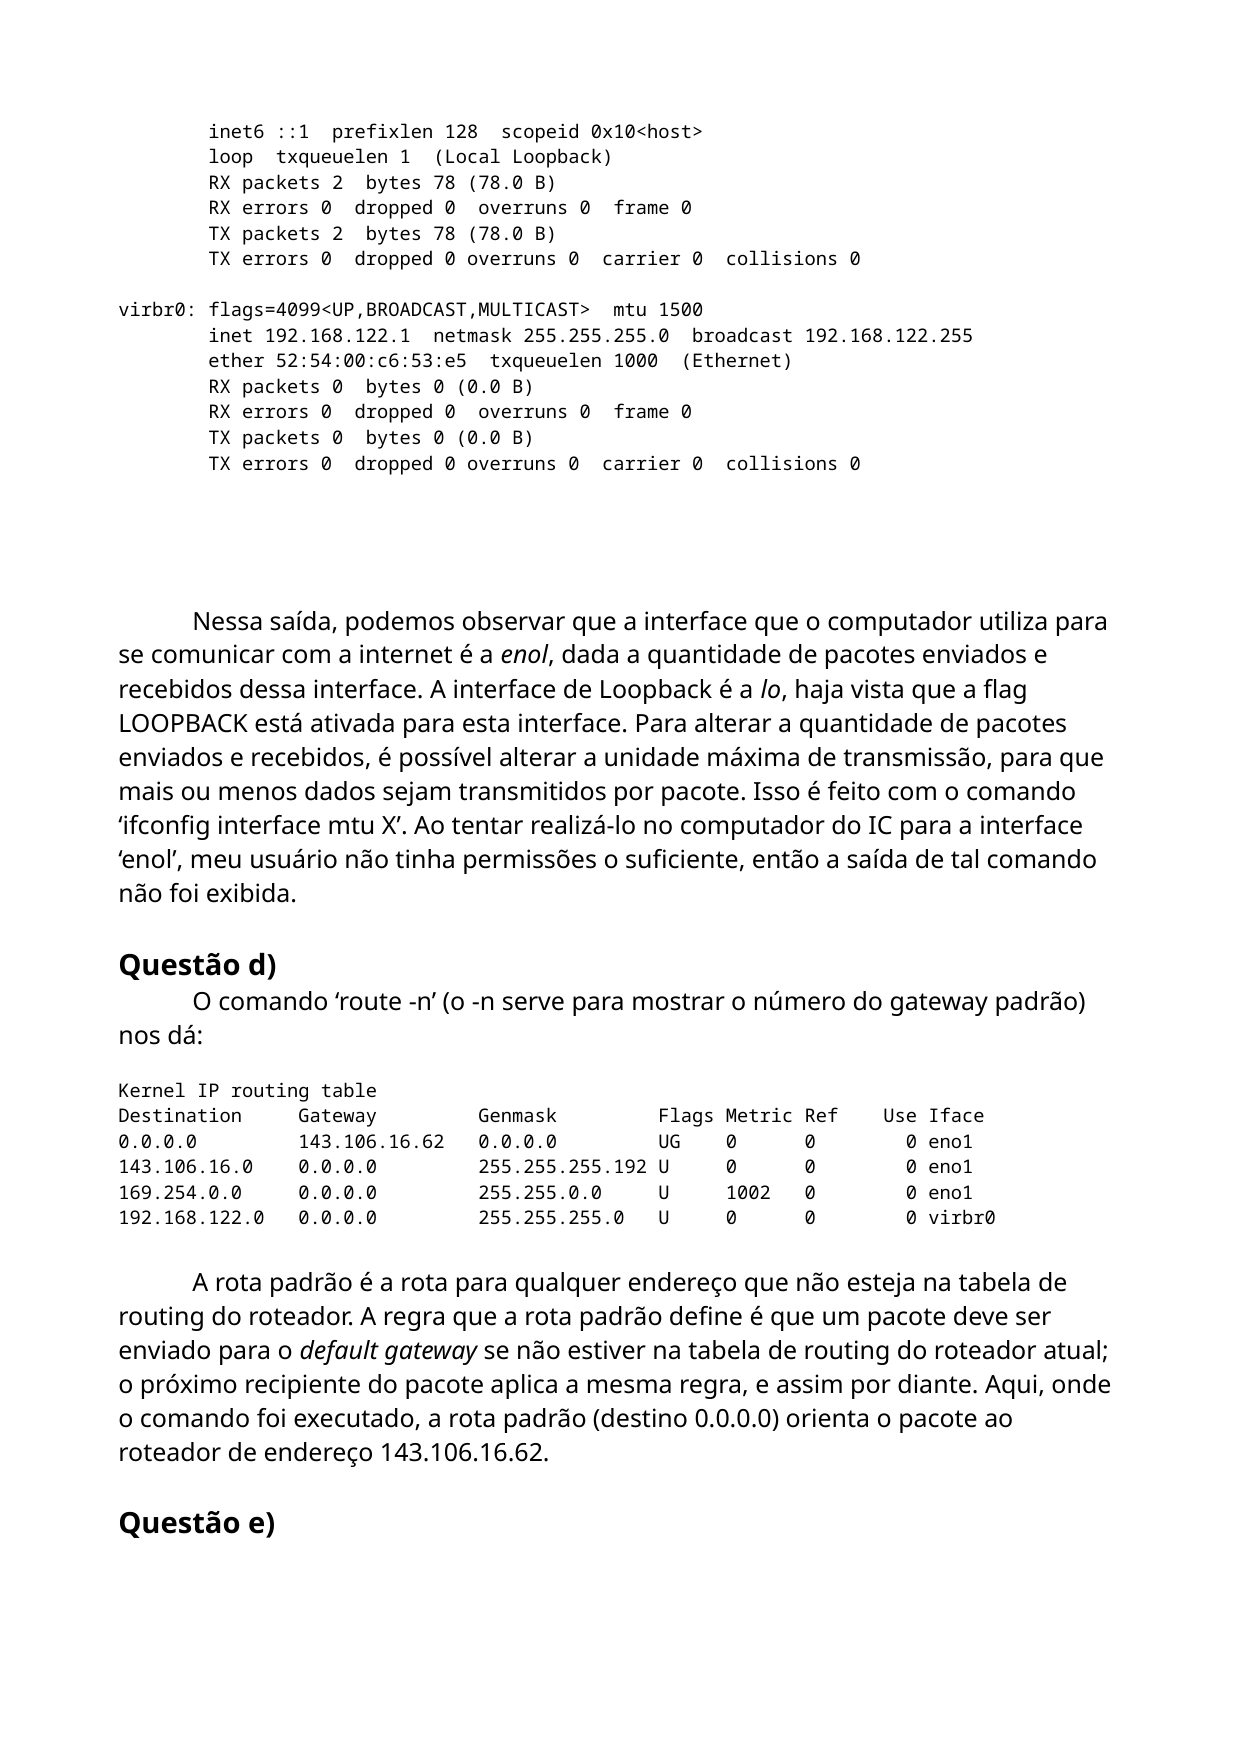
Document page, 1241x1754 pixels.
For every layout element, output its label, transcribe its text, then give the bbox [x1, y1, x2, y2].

text 0.0.0.0 143.106.16.62 0.0.0.0 UG 0 0 0 eno1 [118, 1128, 1122, 1154]
text ether 52:54:00:c6:53:e5 txqueuelen 1000 (Ethernet) [118, 348, 1122, 373]
text TX errors 0 dropped 0 overruns 0 carrier 0 collisions 0 [118, 246, 1122, 271]
text Questão d) [118, 944, 1122, 983]
text Destination Gateway Genmask Flags Metric Ref Use Iface [118, 1103, 1122, 1128]
text Kernel IP routing table [118, 1077, 1122, 1103]
text A rota padrão é a rota para qualquer endereço que não esteja na tabela de routing do roteador. A regra que a rota padrão define é que um pacote deve ser enviado para o default gateway se não estiver na tabela de routing do roteador atual; o próximo recipiente do pacote aplica a mesma regra, e assim por diante. Aqui, onde o comando foi executado, a rota padrão (destino 0.0.0.0) orienta o pacote ao roteador de endereço 143.106.16.62. [118, 1264, 1122, 1469]
text loop txqueuelen 1 (Local Loopback) [118, 144, 1122, 169]
text TX errors 0 dropped 0 overruns 0 carrier 0 collisions 0 [118, 450, 1122, 475]
text RX errors 0 dropped 0 overruns 0 frame 0 [118, 399, 1122, 424]
text inet 192.168.122.1 netmask 255.255.255.0 broadcast 192.168.122.255 [118, 322, 1122, 348]
text RX errors 0 dropped 0 overruns 0 frame 0 [118, 195, 1122, 220]
text TX packets 0 bytes 0 (0.0 B) [118, 424, 1122, 450]
text RX packets 2 bytes 78 (78.0 B) [118, 169, 1122, 195]
text virbr0: flags=4099<UP,BROADCAST,MULTICAST> mtu 1500 [118, 297, 1122, 322]
text 143.106.16.0 0.0.0.0 255.255.255.192 U 0 0 0 eno1 [118, 1154, 1122, 1179]
text inet6 ::1 prefixlen 128 scopeid 0x10<host> [118, 118, 1122, 144]
text 192.168.122.0 0.0.0.0 255.255.255.0 U 0 0 0 virbr0 [118, 1205, 1122, 1230]
text Nessa saída, podemos observar que a interface que o computador utiliza para se comunicar com a internet é a enol, dada a quantidade de pacotes enviados e recebidos dessa interface. A interface de Loopback é a lo, haja vista que a flag LOOPBACK está ativada para esta interface. Para alterar a quantidade de pacotes enviados e recebidos, é possível alterar a unidade máxima de transmissão, para que mais ou menos dados sejam transmitidos por pacote. Isso é feito com o comando ‘ifconfig interface mtu X’. Ao tentar realizá-lo no computador do IC para a interface ‘enol’, meu usuário não tinha permissões o suficiente, então a saída de tal comando não foi exibida. [118, 603, 1122, 910]
text RX packets 0 bytes 0 (0.0 B) [118, 373, 1122, 399]
text O comando ‘route -n’ (o -n serve para mostrar o número do gateway padrão) nos dá: [118, 983, 1122, 1052]
text Questão e) [118, 1503, 1122, 1542]
text TX packets 2 bytes 78 (78.0 B) [118, 220, 1122, 246]
text 169.254.0.0 0.0.0.0 255.255.0.0 U 1002 0 0 eno1 [118, 1179, 1122, 1205]
